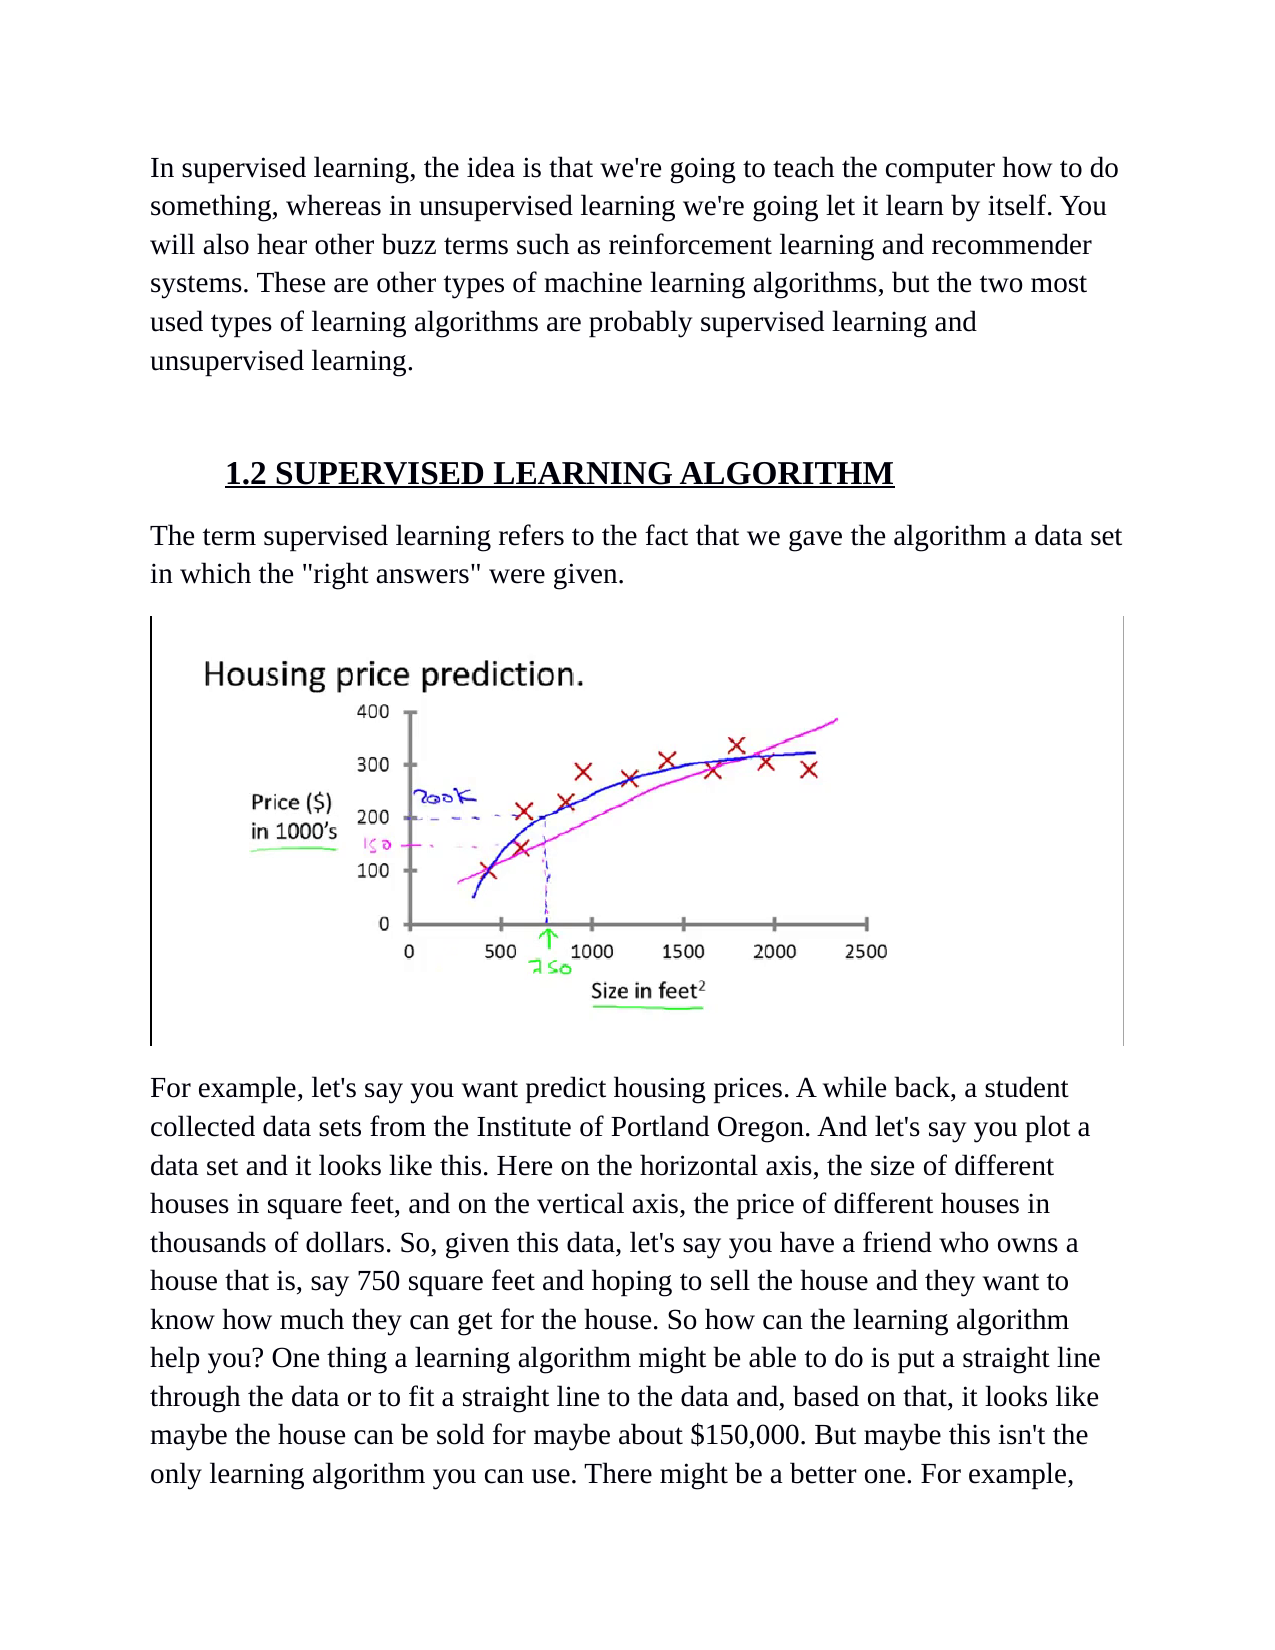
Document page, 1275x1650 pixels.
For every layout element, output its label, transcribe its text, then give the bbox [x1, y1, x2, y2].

text In supervised learning, the idea is that we're going to teach the computer how to do something, whereas in unsupervised learning we're going let it learn by itself. You will also hear other buzz terms such as reinforcement learning and recommender systems. These are other types of machine learning algorithms, but the two most used types of learning algorithms are probably supervised learning and unsupervised learning. [150, 150, 1125, 376]
text For example, let's say you want predict housing prices. A while back, a student collected data sets from the Institute of Portland Oregon. And let's say you plot a data set and it looks like this. Here on the horizontal axis, the size of different houses in square feet, and on the vertical axis, the price of different houses in thousands of dollars. So, given this data, let's say you have a friend who owns a house that is, say 750 square feet and hoping to sell the house and they want to know how much they can get for the house. So how can the learning algorithm help you? One thing a learning algorithm might be able to do is put a straight line through the data or to fit a straight line to the data and, based on that, it looks like maybe the house can be sold for maybe about $150,000. But maybe this isn't the only learning algorithm you can use. There might be a better one. For example, [150, 1071, 1125, 1489]
picture [150, 616, 1124, 1046]
text 1.2 SUPERVISED LEARNING ALGORITHM [150, 453, 1125, 491]
text The term supervised learning refers to the fact that we gave the algorithm a data set in which the "right answers" were given. [150, 518, 1125, 590]
